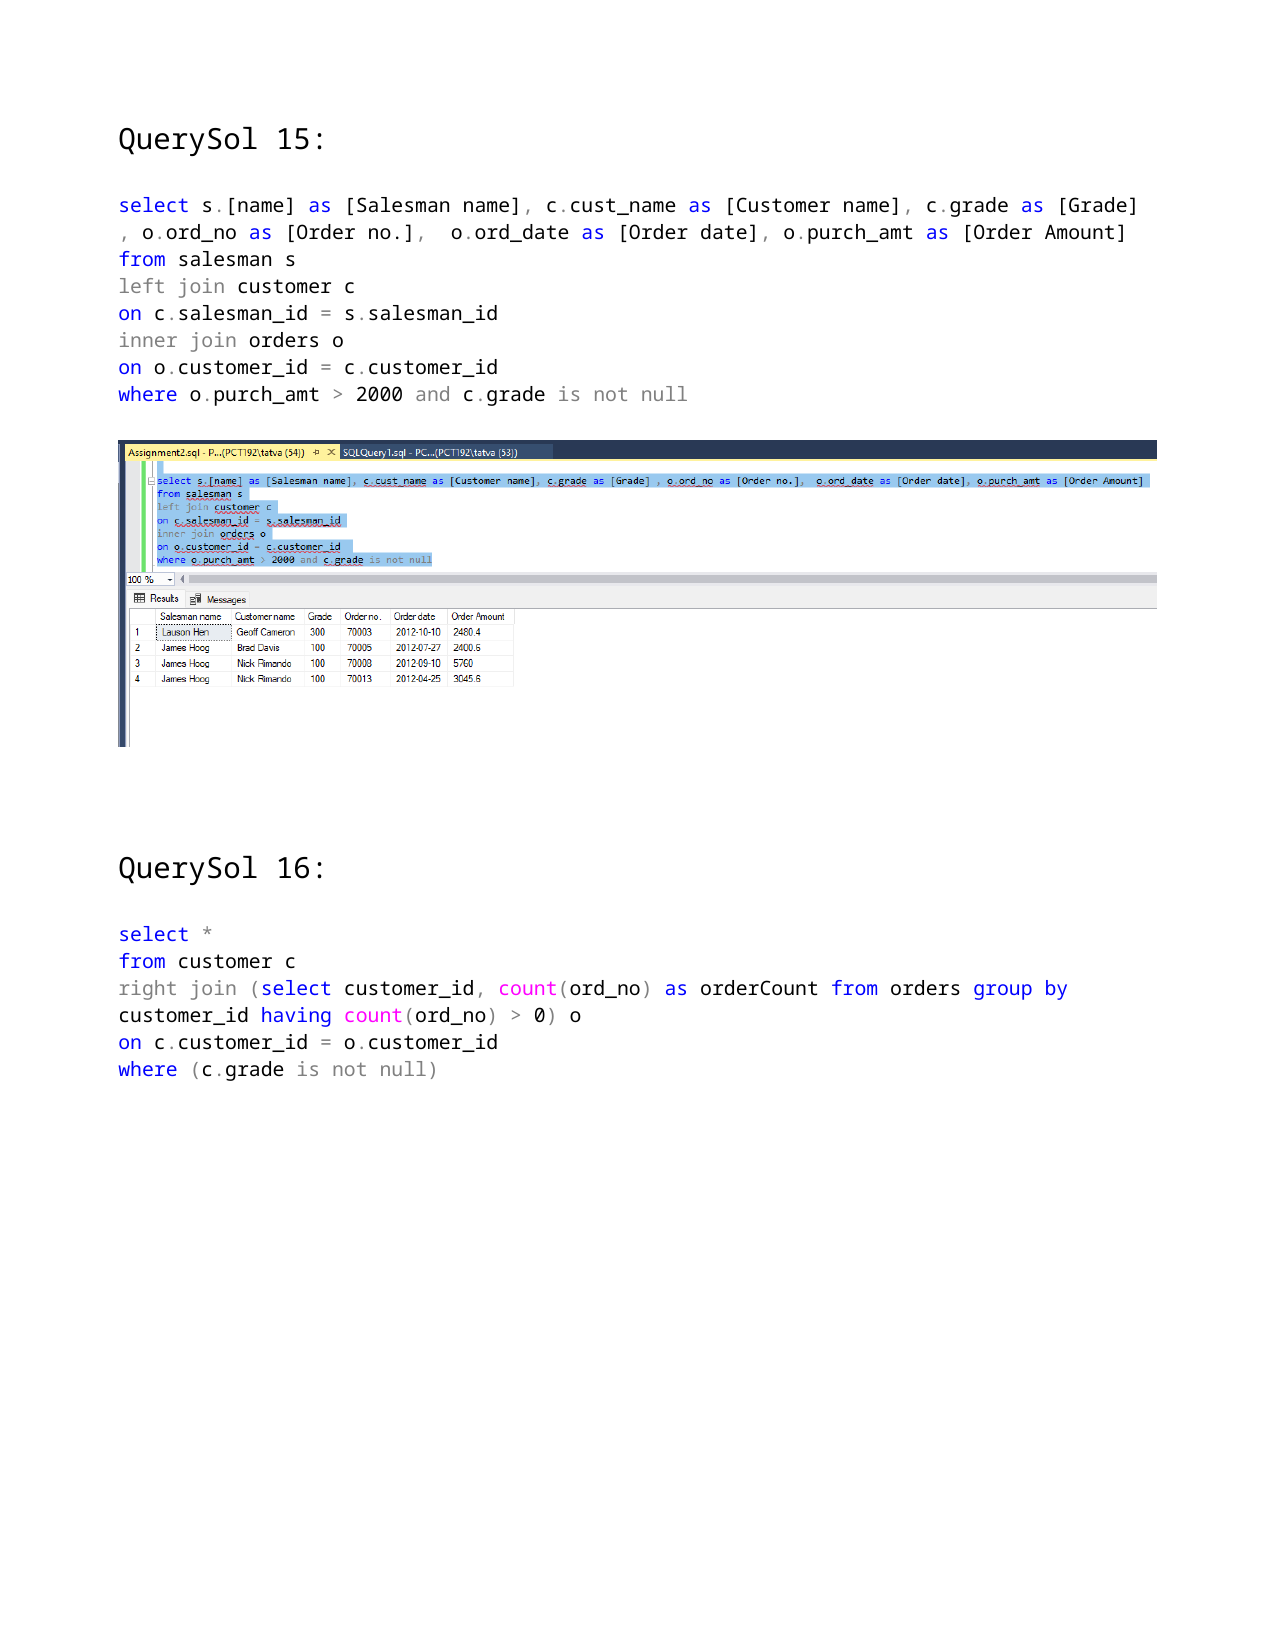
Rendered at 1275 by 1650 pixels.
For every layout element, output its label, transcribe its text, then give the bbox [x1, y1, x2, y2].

text QuerySol 16: [118, 847, 1157, 887]
picture [118, 440, 1157, 747]
text from salesman s [118, 245, 1157, 272]
text right join (select customer_id, count(ord_no) as orderCount from orders group by customer_id having count(ord_no) > 0) o [118, 974, 1157, 1028]
text on o.customer_id = c.customer_id [118, 353, 1157, 380]
text from customer c [118, 947, 1157, 974]
text where (c.grade is not null) [118, 1055, 1157, 1082]
text select * [118, 920, 1157, 947]
text where o.purch_amt > 2000 and c.grade is not null [118, 380, 1157, 407]
text inner join orders o [118, 326, 1157, 353]
text select s.[name] as [Salesman name], c.cust_name as [Customer name], c.grade as [Grade] , o.ord_no as [Order no.], o.ord_date as [Order date], o.purch_amt as [Order Amount] [118, 191, 1157, 245]
text left join customer c [118, 272, 1157, 299]
text QuerySol 15: [118, 118, 1157, 158]
text on c.salesman_id = s.salesman_id [118, 299, 1157, 326]
text on c.customer_id = o.customer_id [118, 1028, 1157, 1055]
